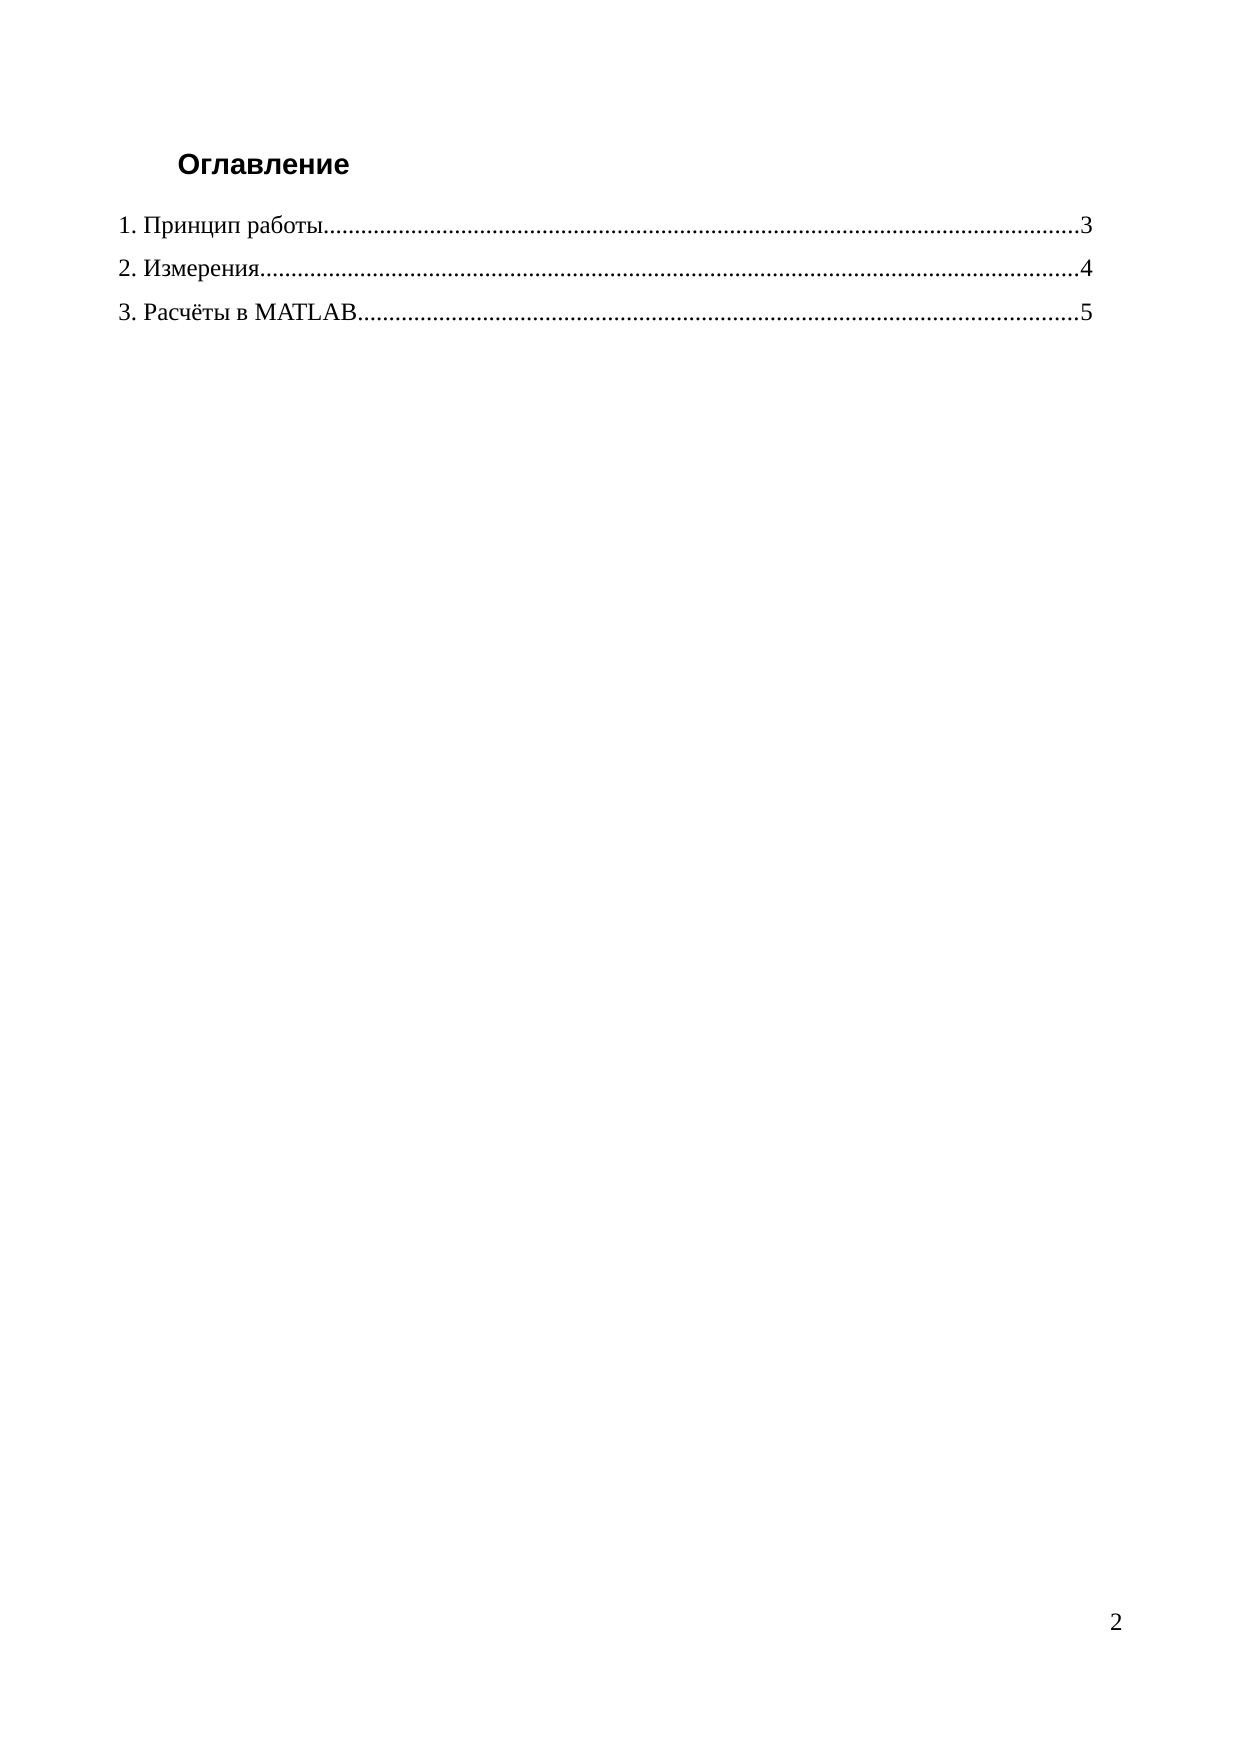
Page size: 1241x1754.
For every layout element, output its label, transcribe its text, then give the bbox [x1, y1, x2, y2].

text 2. Измерения 4 [118, 253, 1122, 282]
subtitle Оглавление [118, 147, 1122, 180]
text 1. Принцип работы 3 [118, 210, 1122, 239]
text 3. Расчёты в MATLAB 5 [118, 297, 1122, 326]
